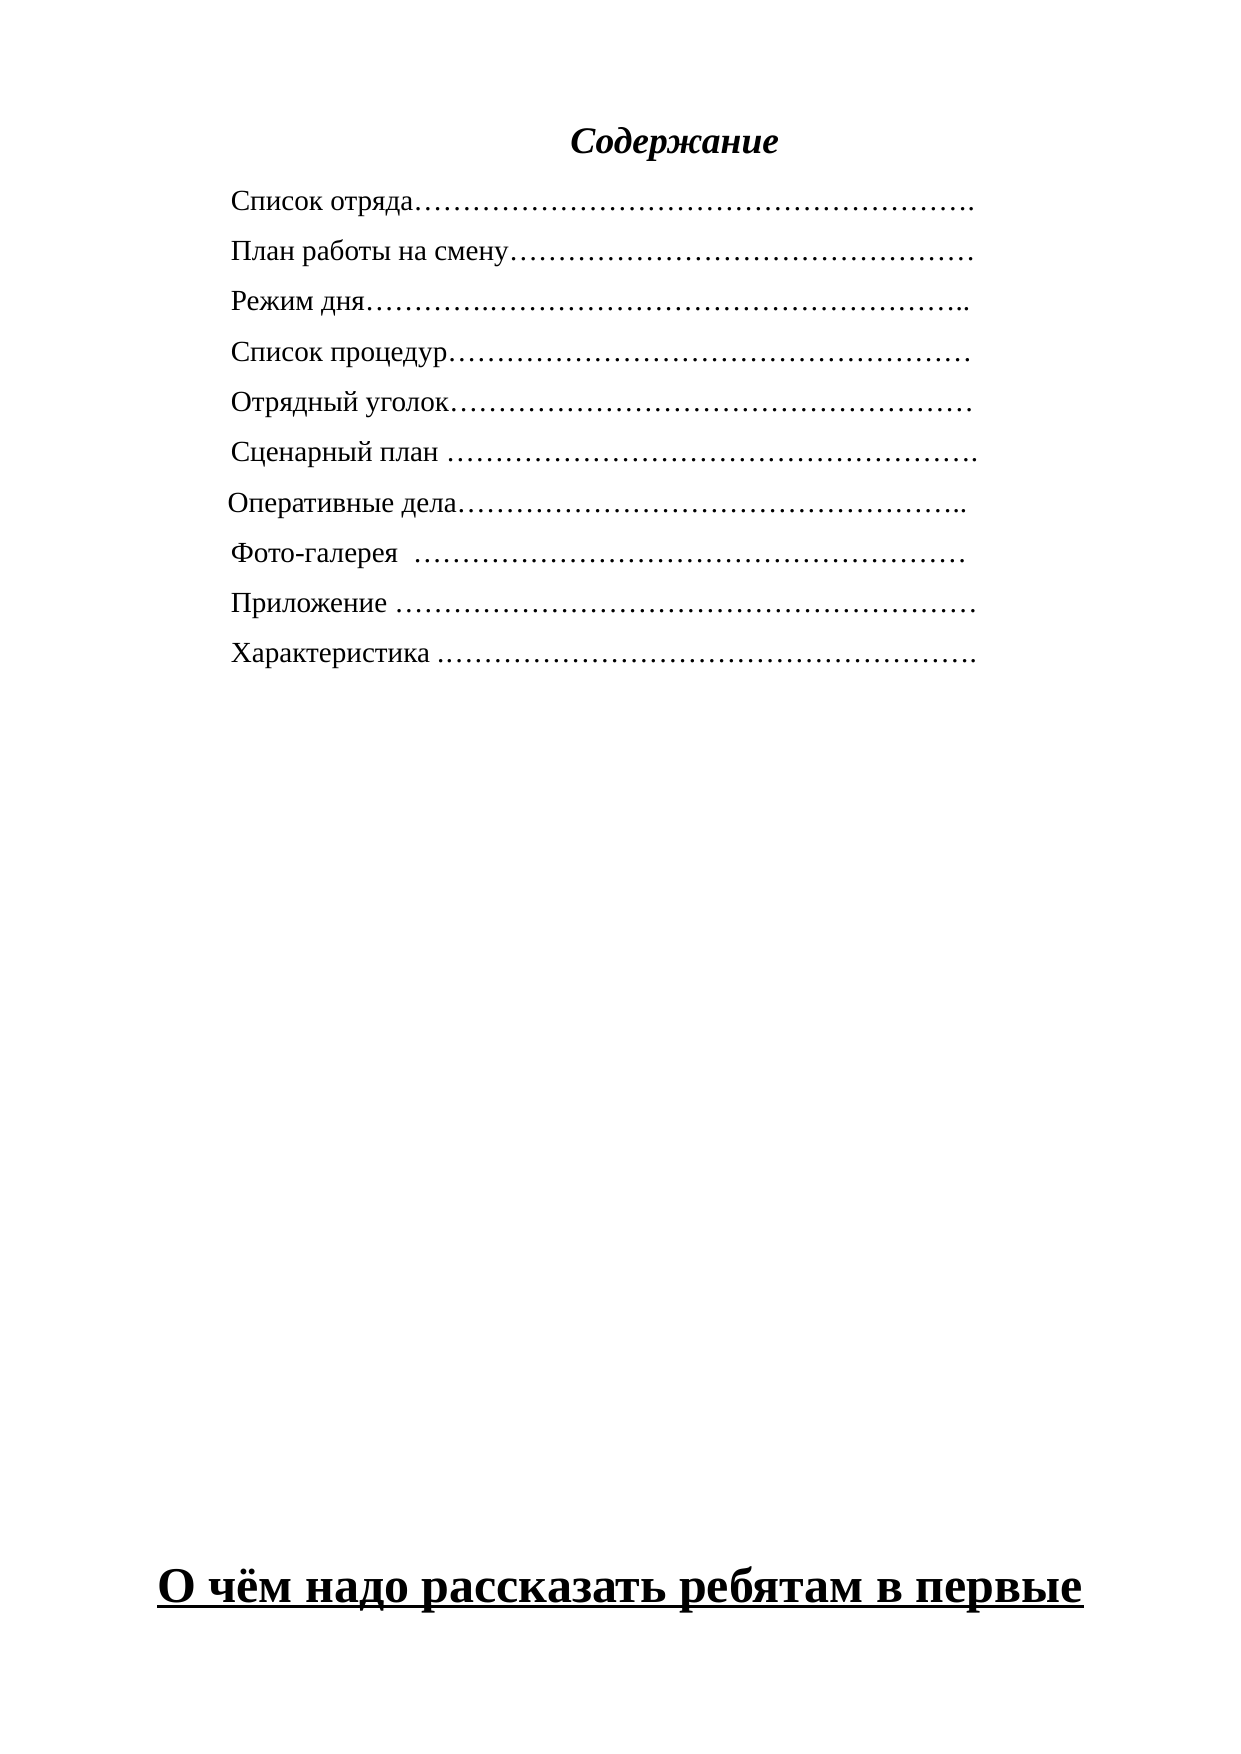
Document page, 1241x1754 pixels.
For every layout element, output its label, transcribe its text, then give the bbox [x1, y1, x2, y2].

text Характеристика .………………………………………………. [231, 636, 1122, 669]
text Режим дня………….………………………………………….. [231, 283, 1122, 317]
list Оперативные дела…………………………………………….. [118, 485, 1122, 518]
text Приложение …………………………………………………… [231, 585, 1122, 619]
text Список отряда…………………………………………………. [231, 183, 1122, 216]
text О чём надо рассказать ребятам в первые [118, 1556, 1122, 1613]
text Отрядный уголок……………………………………………… [231, 384, 1122, 418]
text План работы на смену………………………………………… [231, 233, 1122, 267]
text Список процедур……………………………………………… [231, 334, 1122, 367]
text Фото-галерея ………………………………………………… [231, 535, 1122, 568]
text Сценарный план ………………………………………………. [231, 434, 1122, 468]
text Содержание [231, 118, 1122, 161]
